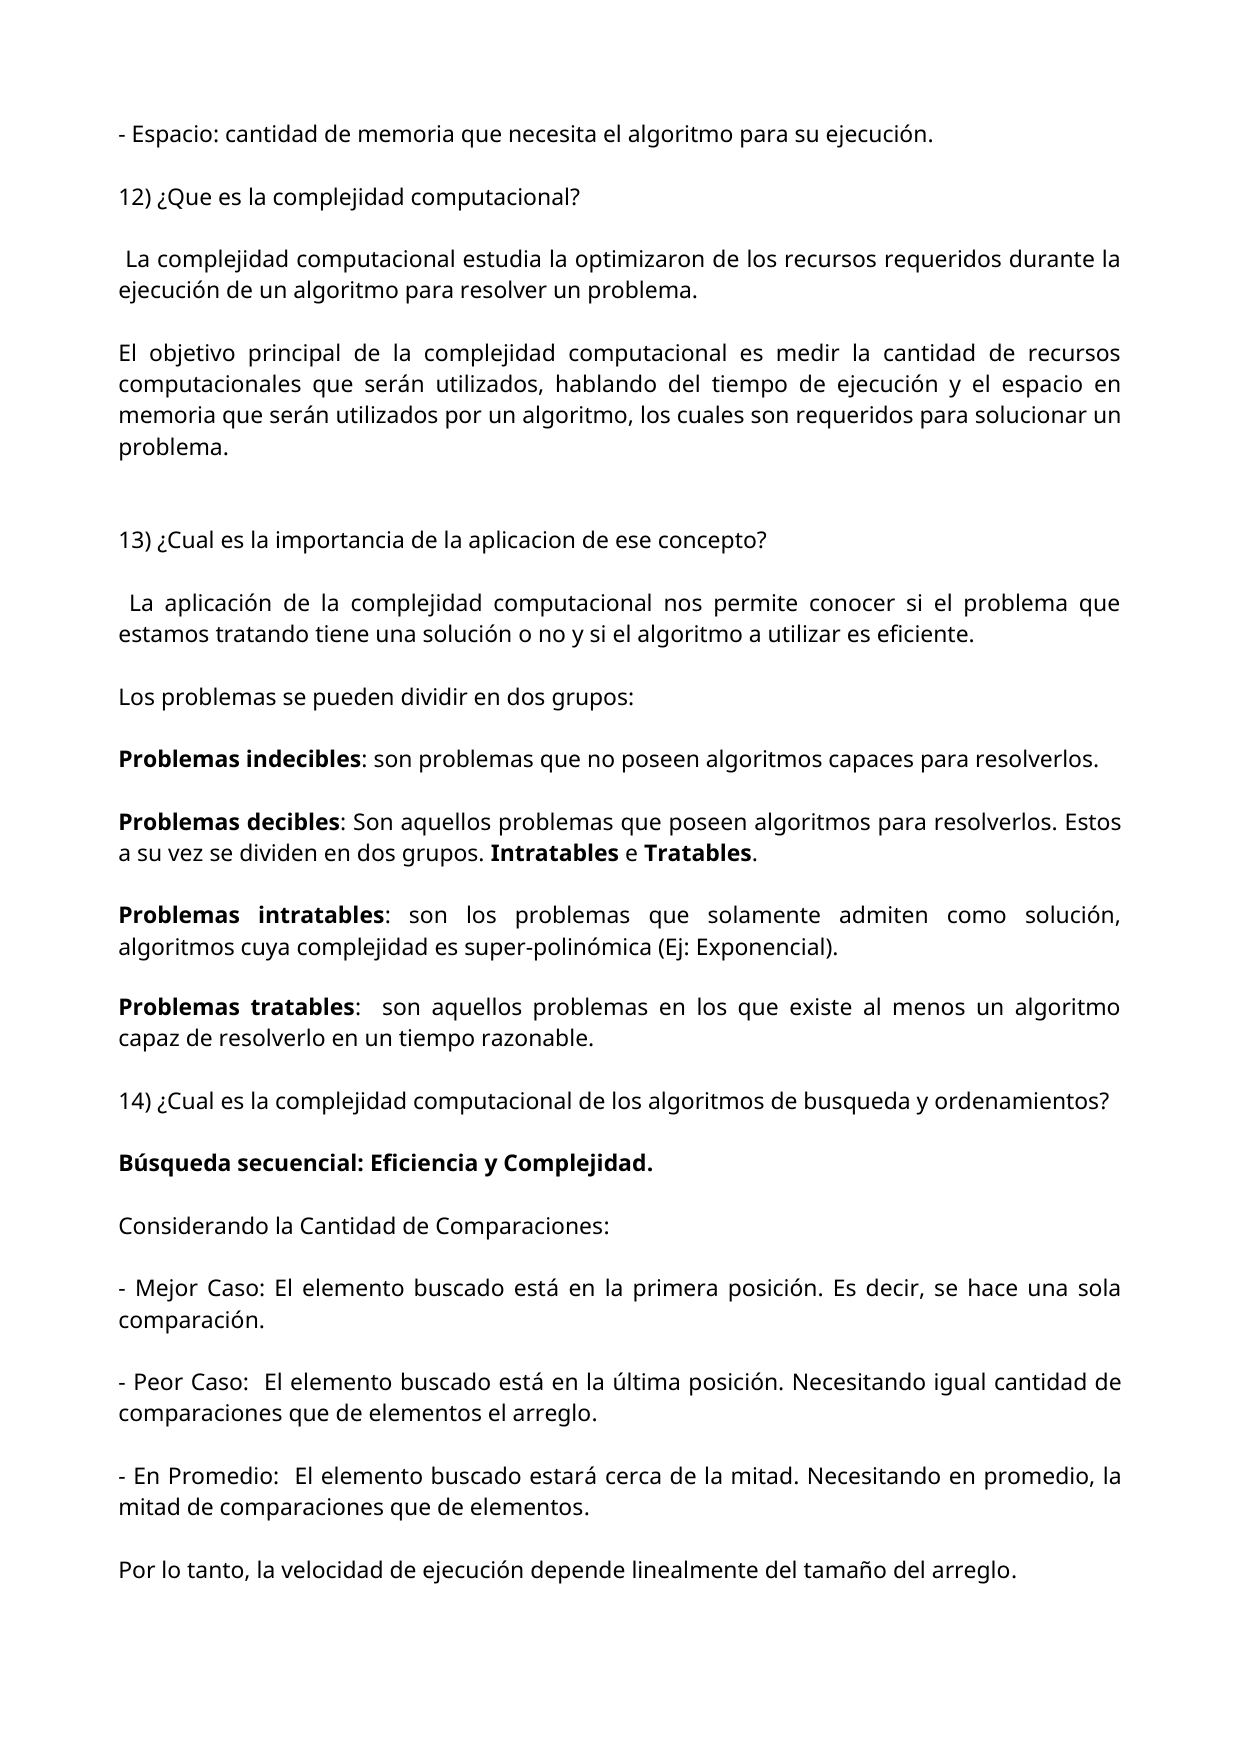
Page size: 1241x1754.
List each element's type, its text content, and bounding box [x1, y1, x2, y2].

text - Espacio: cantidad de memoria que necesita el algoritmo para su ejecución. [118, 118, 1122, 149]
text Problemas decibles: Son aquellos problemas que poseen algoritmos para resolverlos. Estos a su vez se dividen en dos grupos. Intratables e Tratables. [118, 806, 1122, 868]
text 13) ¿Cual es la importancia de la aplicacion de ese concepto? [118, 524, 1122, 556]
text Por lo tanto, la velocidad de ejecución depende linealmente del tamaño del arreglo. [118, 1553, 1122, 1585]
text Problemas intratables: son los problemas que solamente admiten como solución, algoritmos cuya complejidad es super-polinómica (Ej: Exponencial). [118, 899, 1122, 962]
text 12) ¿Que es la complejidad computacional? [118, 181, 1122, 212]
text Considerando la Cantidad de Comparaciones: [118, 1210, 1122, 1241]
text - Peor Caso: El elemento buscado está en la última posición. Necesitando igual cantidad de comparaciones que de elementos el arreglo. [118, 1366, 1122, 1428]
text Problemas tratables: son aquellos problemas en los que existe al menos un algoritmo capaz de resolverlo en un tiempo razonable. [118, 991, 1122, 1053]
text - En Promedio: El elemento buscado estará cerca de la mitad. Necesitando en promedio, la mitad de comparaciones que de elementos. [118, 1460, 1122, 1522]
text - Mejor Caso: El elemento buscado está en la primera posición. Es decir, se hace una sola comparación. [118, 1272, 1122, 1335]
text 14) ¿Cual es la complejidad computacional de los algoritmos de busqueda y ordenamientos? [118, 1085, 1122, 1116]
text Problemas indecibles: son problemas que no poseen algoritmos capaces para resolverlos. [118, 743, 1122, 774]
text Búsqueda secuencial: Eficiencia y Complejidad. [118, 1147, 1122, 1178]
text El objetivo principal de la complejidad computacional es medir la cantidad de recursos computacionales que serán utilizados, hablando del tiempo de ejecución y el espacio en memoria que serán utilizados por un algoritmo, los cuales son requeridos para solucionar un problema. [118, 337, 1122, 462]
text La complejidad computacional estudia la optimizaron de los recursos requeridos durante la ejecución de un algoritmo para resolver un problema. [118, 243, 1122, 306]
text La aplicación de la complejidad computacional nos permite conocer si el problema que estamos tratando tiene una solución o no y si el algoritmo a utilizar es eficiente. [118, 587, 1122, 649]
text Los problemas se pueden dividir en dos grupos: [118, 681, 1122, 712]
